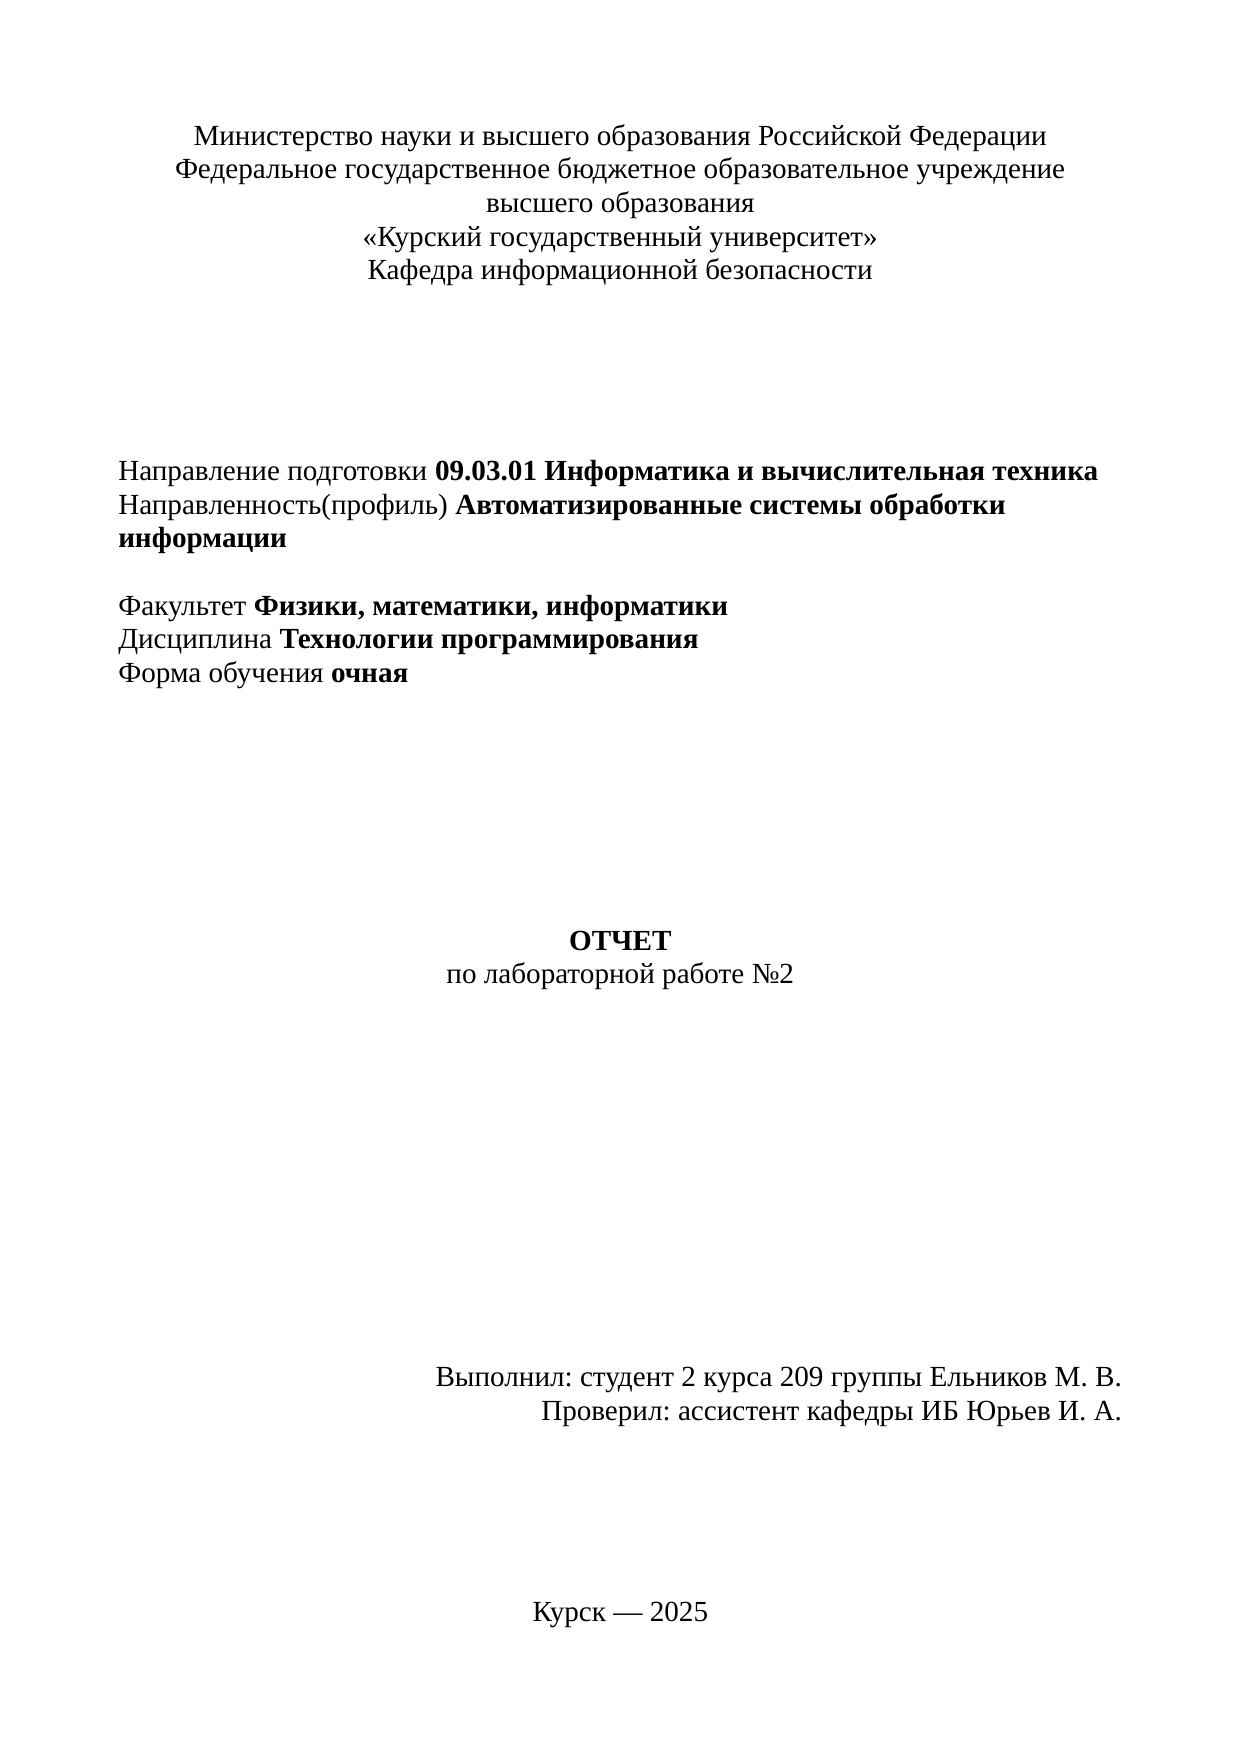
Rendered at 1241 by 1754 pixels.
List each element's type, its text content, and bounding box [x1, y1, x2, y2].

text Министерство науки и высшего образования Российской Федерации [118, 118, 1122, 152]
text высшего образования [118, 185, 1122, 219]
text ОТЧЕТ [118, 923, 1122, 957]
text Проверил: ассистент кафедры ИБ Юрьев И. А. [118, 1393, 1122, 1426]
text Дисциплина Технологии программирования [118, 621, 1122, 655]
text «Курский государственный университет» [118, 219, 1122, 252]
text Форма обучения очная [118, 655, 1122, 688]
text Направление подготовки 09.03.01 Информатика и вычислительная техника [118, 453, 1122, 487]
text по лабораторной работе №2 [118, 957, 1122, 990]
text Направленность(профиль) Автоматизированные системы обработки информации [118, 487, 1122, 554]
text Курск — 2025 [118, 1594, 1122, 1627]
text Кафедра информационной безопасности [118, 252, 1122, 286]
text Выполнил: студент 2 курса 209 группы Ельников М. В. [118, 1359, 1122, 1393]
text Федеральное государственное бюджетное образовательное учреждение [118, 152, 1122, 185]
text Факультет Физики, математики, информатики [118, 588, 1122, 621]
